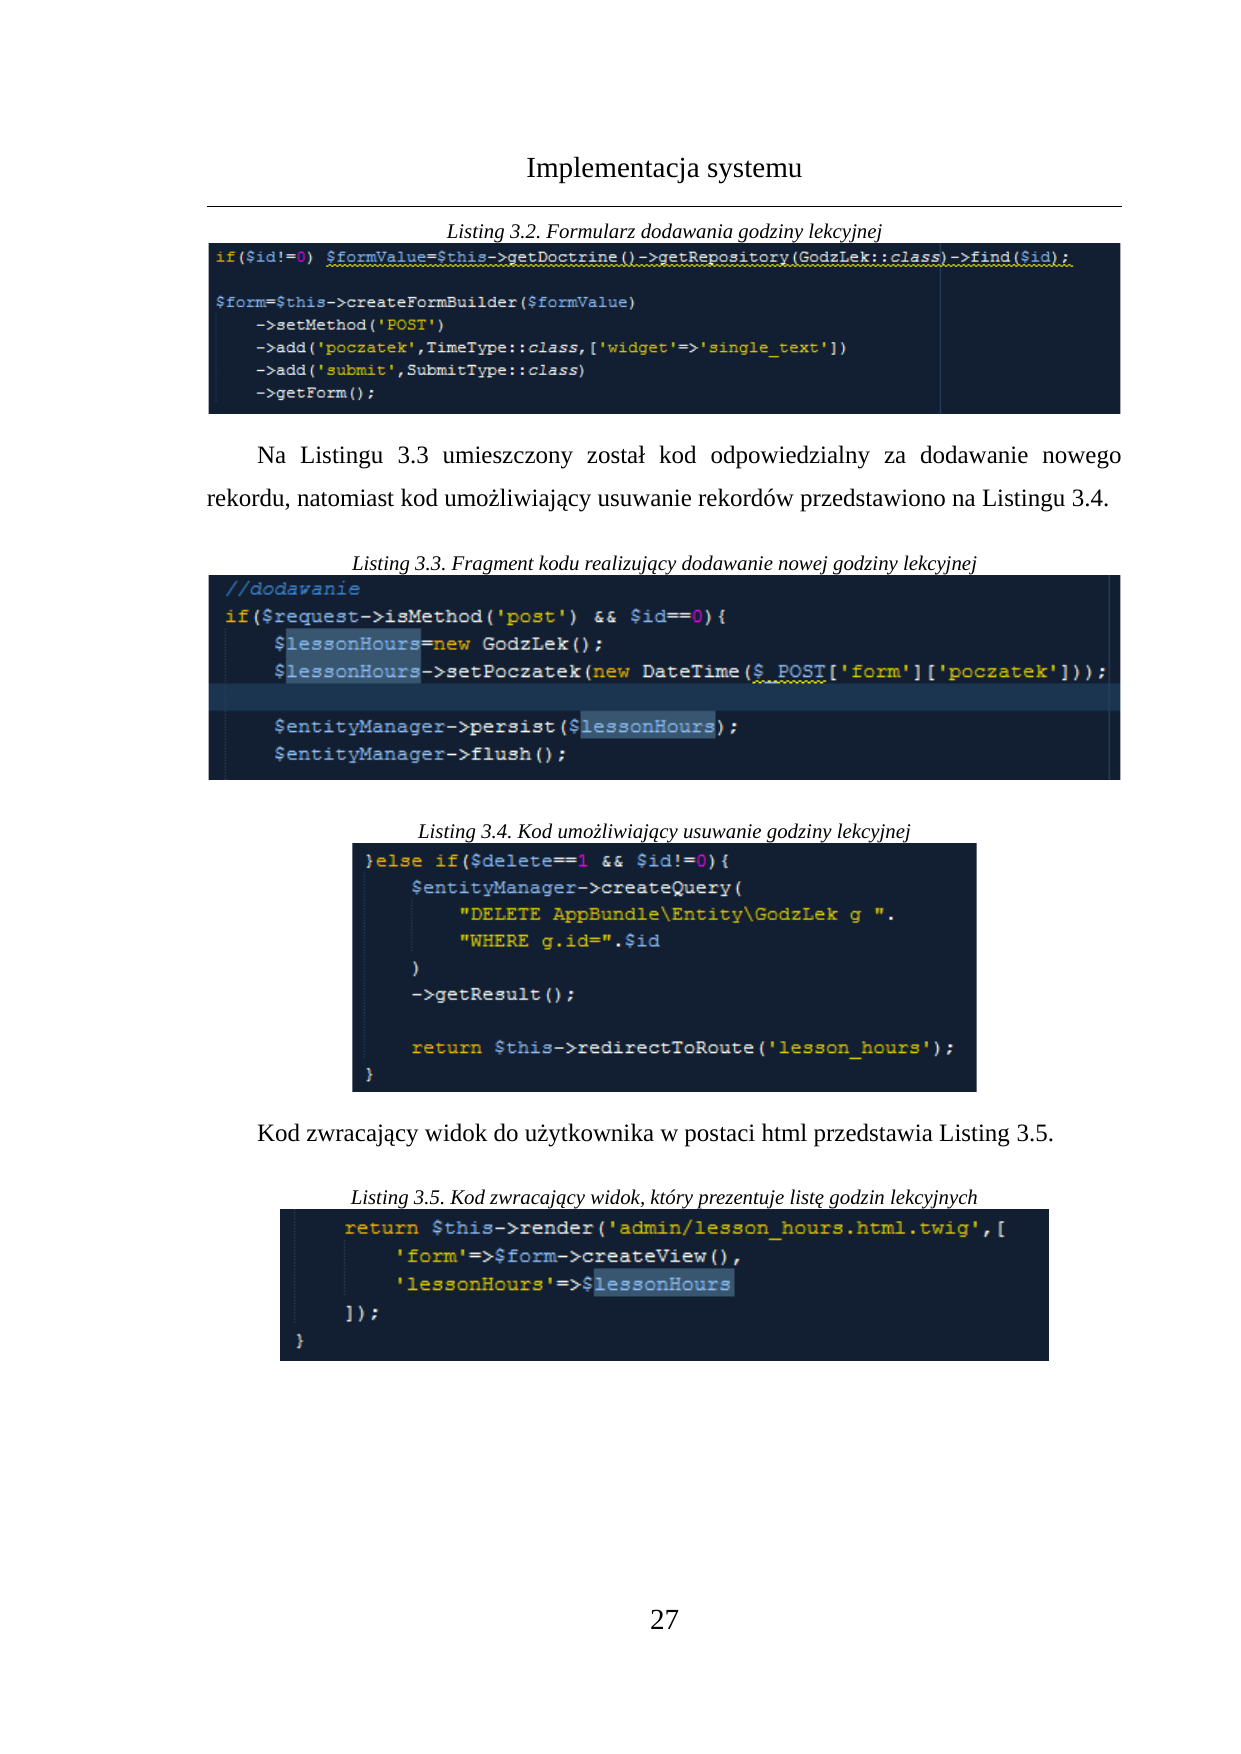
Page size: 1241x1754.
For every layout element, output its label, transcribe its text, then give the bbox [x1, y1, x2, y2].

list Listing 3.2. Formularz dodawania godziny lekcyjnej [208, 219, 1120, 243]
picture [280, 1209, 1049, 1361]
list Listing 3.5. Kod zwracający widok, który prezentuje listę godzin lekcyjnych [280, 1185, 1049, 1209]
list Listing 3.3. Fragment kodu realizujący dodawanie nowej godziny lekcyjnej [208, 551, 1120, 575]
picture [208, 243, 1121, 414]
text Kod zwracający widok do użytkownika w postaci html przedstawia Listing 3.5. [207, 1118, 1122, 1147]
picture [352, 843, 977, 1092]
picture [208, 575, 1121, 780]
list Listing 3.4. Kod umożliwiający usuwanie godziny lekcyjnej [352, 819, 977, 843]
text Na Listingu 3.3 umieszczony został kod odpowiedzialny za dodawanie nowego rekordu, natomiast kod umożliwiający usuwanie rekordów przedstawiono na Listingu 3.4. [207, 440, 1122, 512]
